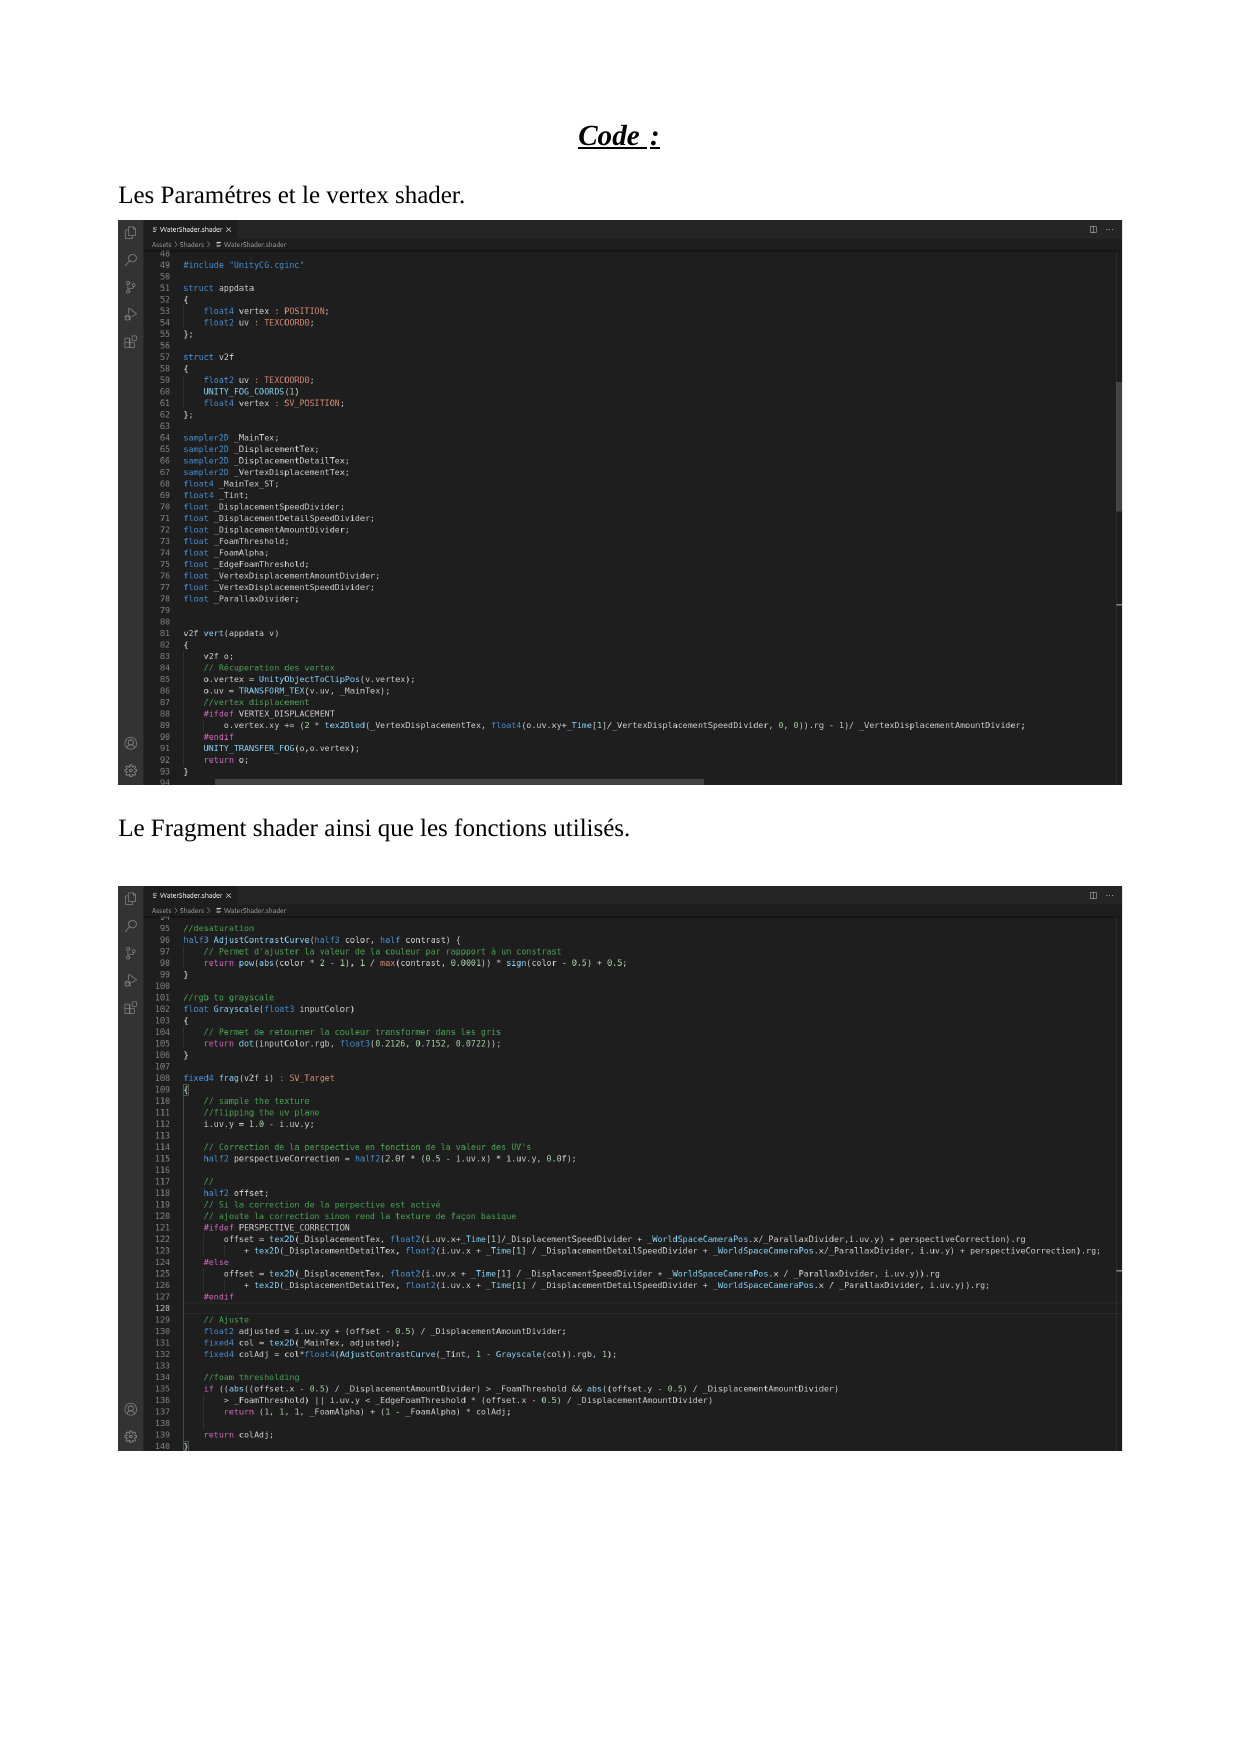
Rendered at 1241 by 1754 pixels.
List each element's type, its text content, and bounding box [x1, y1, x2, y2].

text Le Fragment shader ainsi que les fonctions utilisés. [118, 813, 1122, 842]
picture [118, 220, 1123, 785]
text Code : [118, 118, 1122, 152]
picture [118, 886, 1123, 1451]
text Les Paramétres et le vertex shader. [118, 180, 1122, 209]
